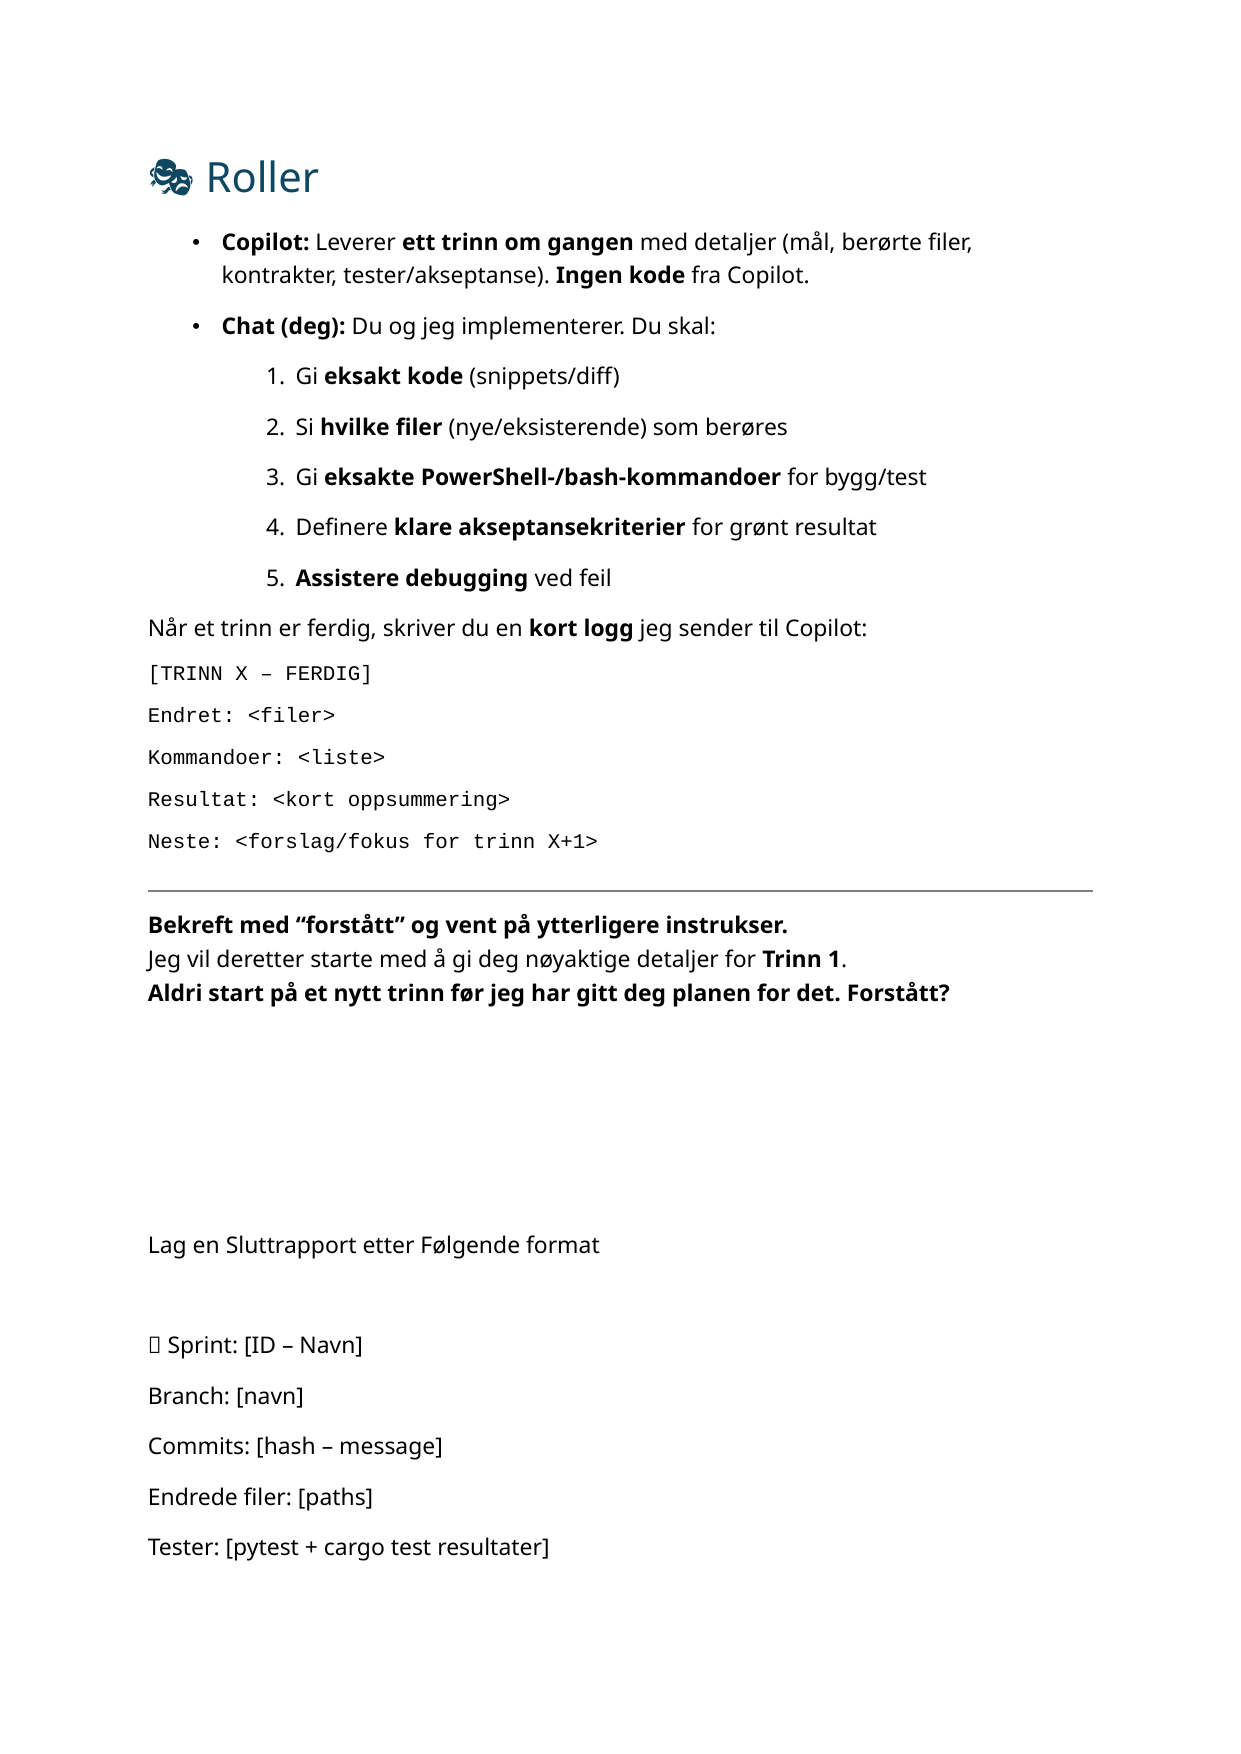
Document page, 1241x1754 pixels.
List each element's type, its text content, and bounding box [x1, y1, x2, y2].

text Commits: [hash – message] [148, 1430, 1093, 1462]
text Kommandoer: <liste> [148, 747, 1093, 771]
list Assistere debugging ved feil [266, 562, 1093, 593]
list Copilot: Leverer ett trinn om gangen med detaljer (mål, berørte filer, kontrakter, tester/akseptanse). Ingen kode fra Copilot. [192, 226, 1093, 291]
list Definere klare akseptansekriterier for grønt resultat [266, 511, 1093, 543]
list Gi eksakte PowerShell-/bash-kommandoer for bygg/test [266, 461, 1093, 492]
text Endret: <filer> [148, 705, 1093, 728]
subtitle 🎭 Roller [148, 148, 1093, 204]
text Branch: [navn] [148, 1380, 1093, 1411]
text ✅ Sprint: [ID – Navn] [148, 1329, 1093, 1361]
list Chat (deg): Du og jeg implementerer. Du skal: [192, 310, 1093, 341]
text Resultat: <kort oppsummering> [148, 789, 1093, 813]
text Endrede filer: [paths] [148, 1481, 1093, 1512]
text Når et trinn er ferdig, skriver du en kort logg jeg sender til Copilot: [148, 612, 1093, 643]
text Lag en Sluttrapport etter Følgende format [148, 1229, 1093, 1260]
text [TRINN X – FERDIG] [148, 663, 1093, 686]
list Si hvilke filer (nye/eksisterende) som berøres [266, 411, 1093, 442]
text Bekreft med “forstått” og vent på ytterligere instrukser. Jeg vil deretter starte med å gi deg nøyaktige detaljer for Trinn 1. Aldri start på et nytt trinn før jeg har gitt deg planen for det. Forstått? [148, 909, 1093, 1008]
text Neste: <forslag/fokus for trinn X+1> [148, 831, 1093, 855]
list Gi eksakt kode (snippets/diff) [266, 360, 1093, 391]
text Tester: [pytest + cargo test resultater] [148, 1531, 1093, 1562]
